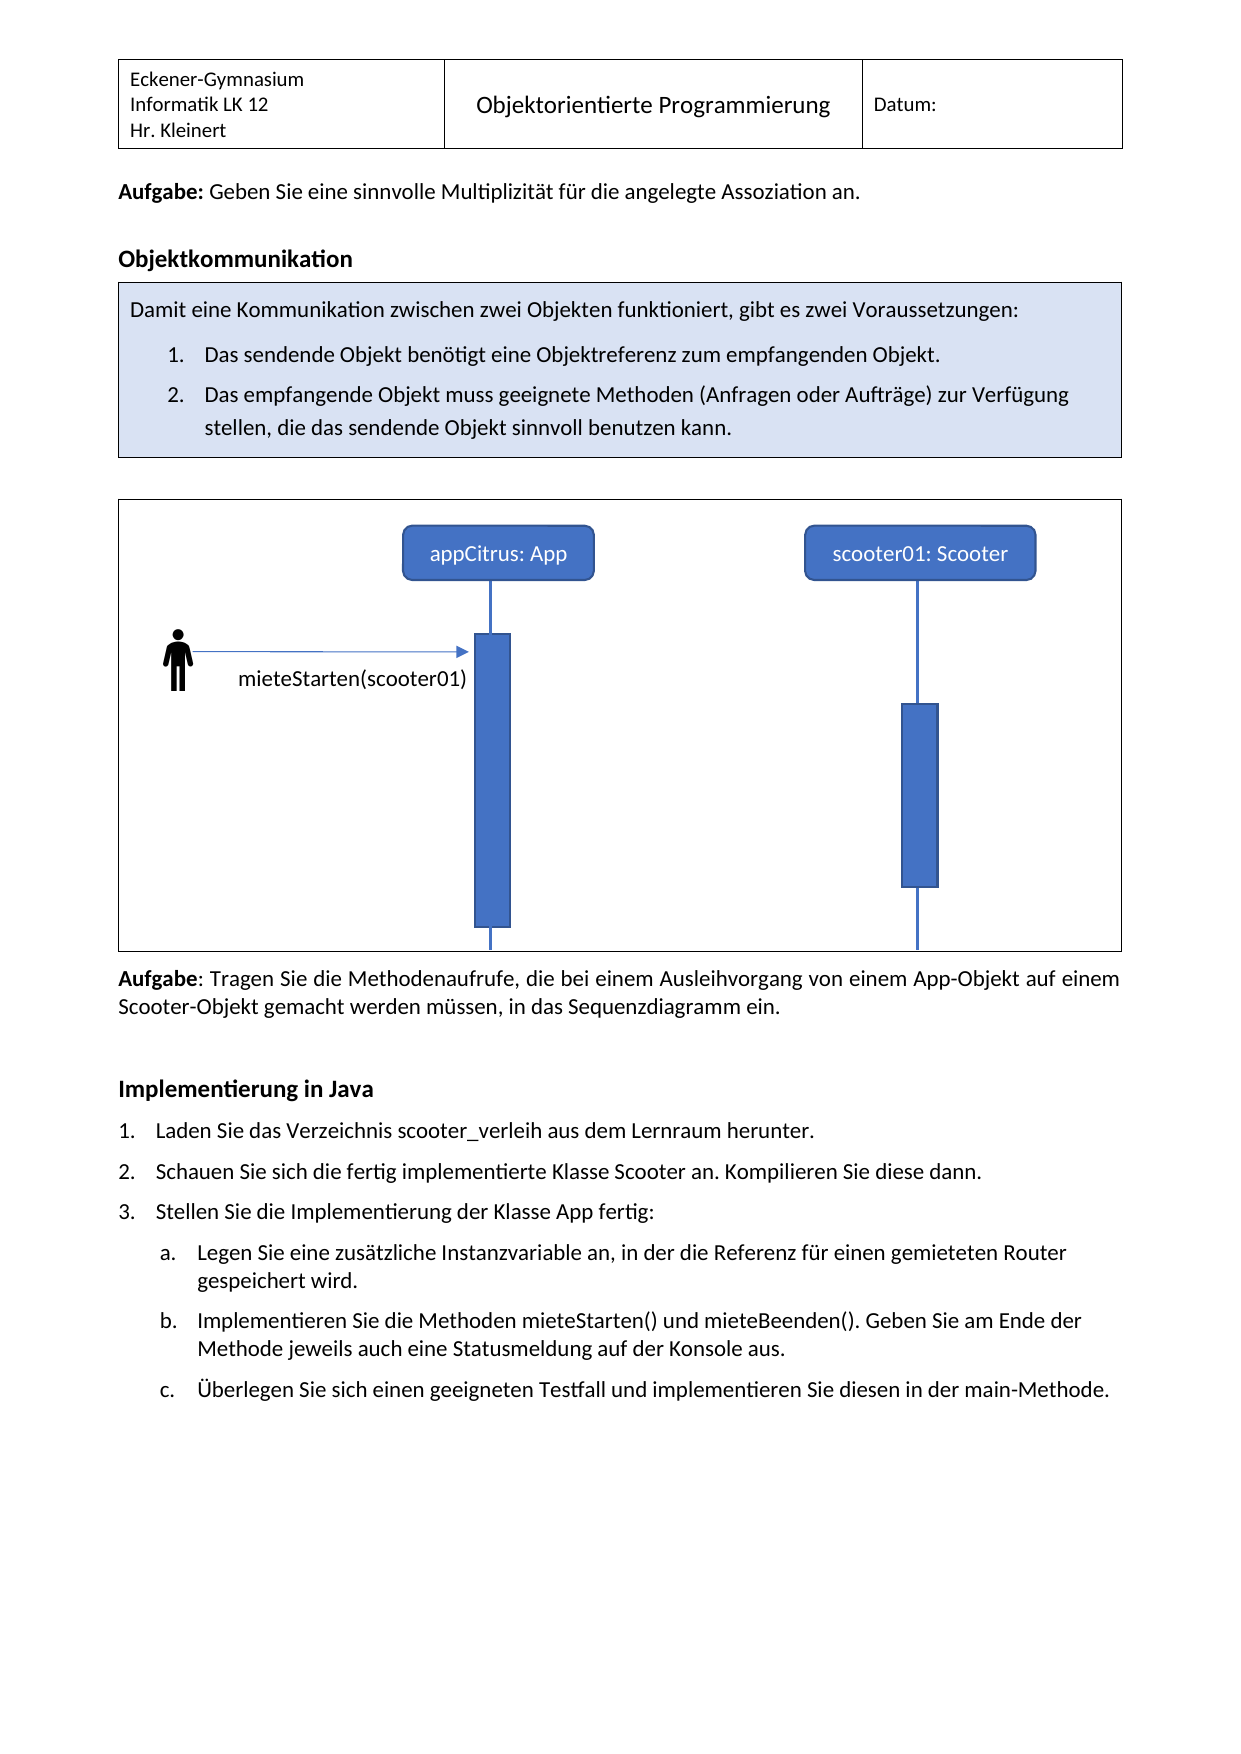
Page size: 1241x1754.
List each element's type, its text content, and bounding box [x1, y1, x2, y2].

table_header Damit eine Kommunikation zwischen zwei Objekten funktioniert, gibt es zwei Voraussetzungen: Das sendende Objekt benötigt eine Objektreferenz zum empfangenden Objekt. Das empfangende Objekt muss geeignete Methoden (Anfragen oder Aufträge) zur Verfügung stellen, die das sendende Objekt sinnvoll benutzen kann. [119, 283, 1121, 457]
list Stellen Sie die Implementierung der Klasse App fertig: [118, 1197, 1122, 1225]
list Implementieren Sie die Methoden mieteStarten() und mieteBeenden(). Geben Sie am Ende der Methode jeweils auch eine Statusmeldung auf der Konsole aus. [159, 1306, 1122, 1362]
table_header [119, 500, 1121, 951]
list Implementierung in Java [118, 1073, 1122, 1104]
list Schauen Sie sich die fertig implementierte Klasse Scooter an. Kompilieren Sie diese dann. [118, 1157, 1122, 1185]
list Legen Sie eine zusätzliche Instanzvariable an, in der die Referenz für einen gemieteten Router gespeichert wird. [159, 1238, 1122, 1294]
list Überlegen Sie sich einen geeigneten Testfall und implementieren Sie diesen in der main-Methode. [159, 1375, 1122, 1403]
text Aufgabe: Tragen Sie die Methodenaufrufe, die bei einem Ausleihvorgang von einem App-Objekt auf einem Scooter-Objekt gemacht werden müssen, in das Sequenzdiagramm ein. [118, 964, 1122, 1020]
list Laden Sie das Verzeichnis scooter_verleih aus dem Lernraum herunter. [118, 1116, 1122, 1144]
text Aufgabe: Geben Sie eine sinnvolle Multiplizität für die angelegte Assoziation an. [118, 177, 1122, 205]
text Objektkommunikation [118, 243, 1122, 273]
